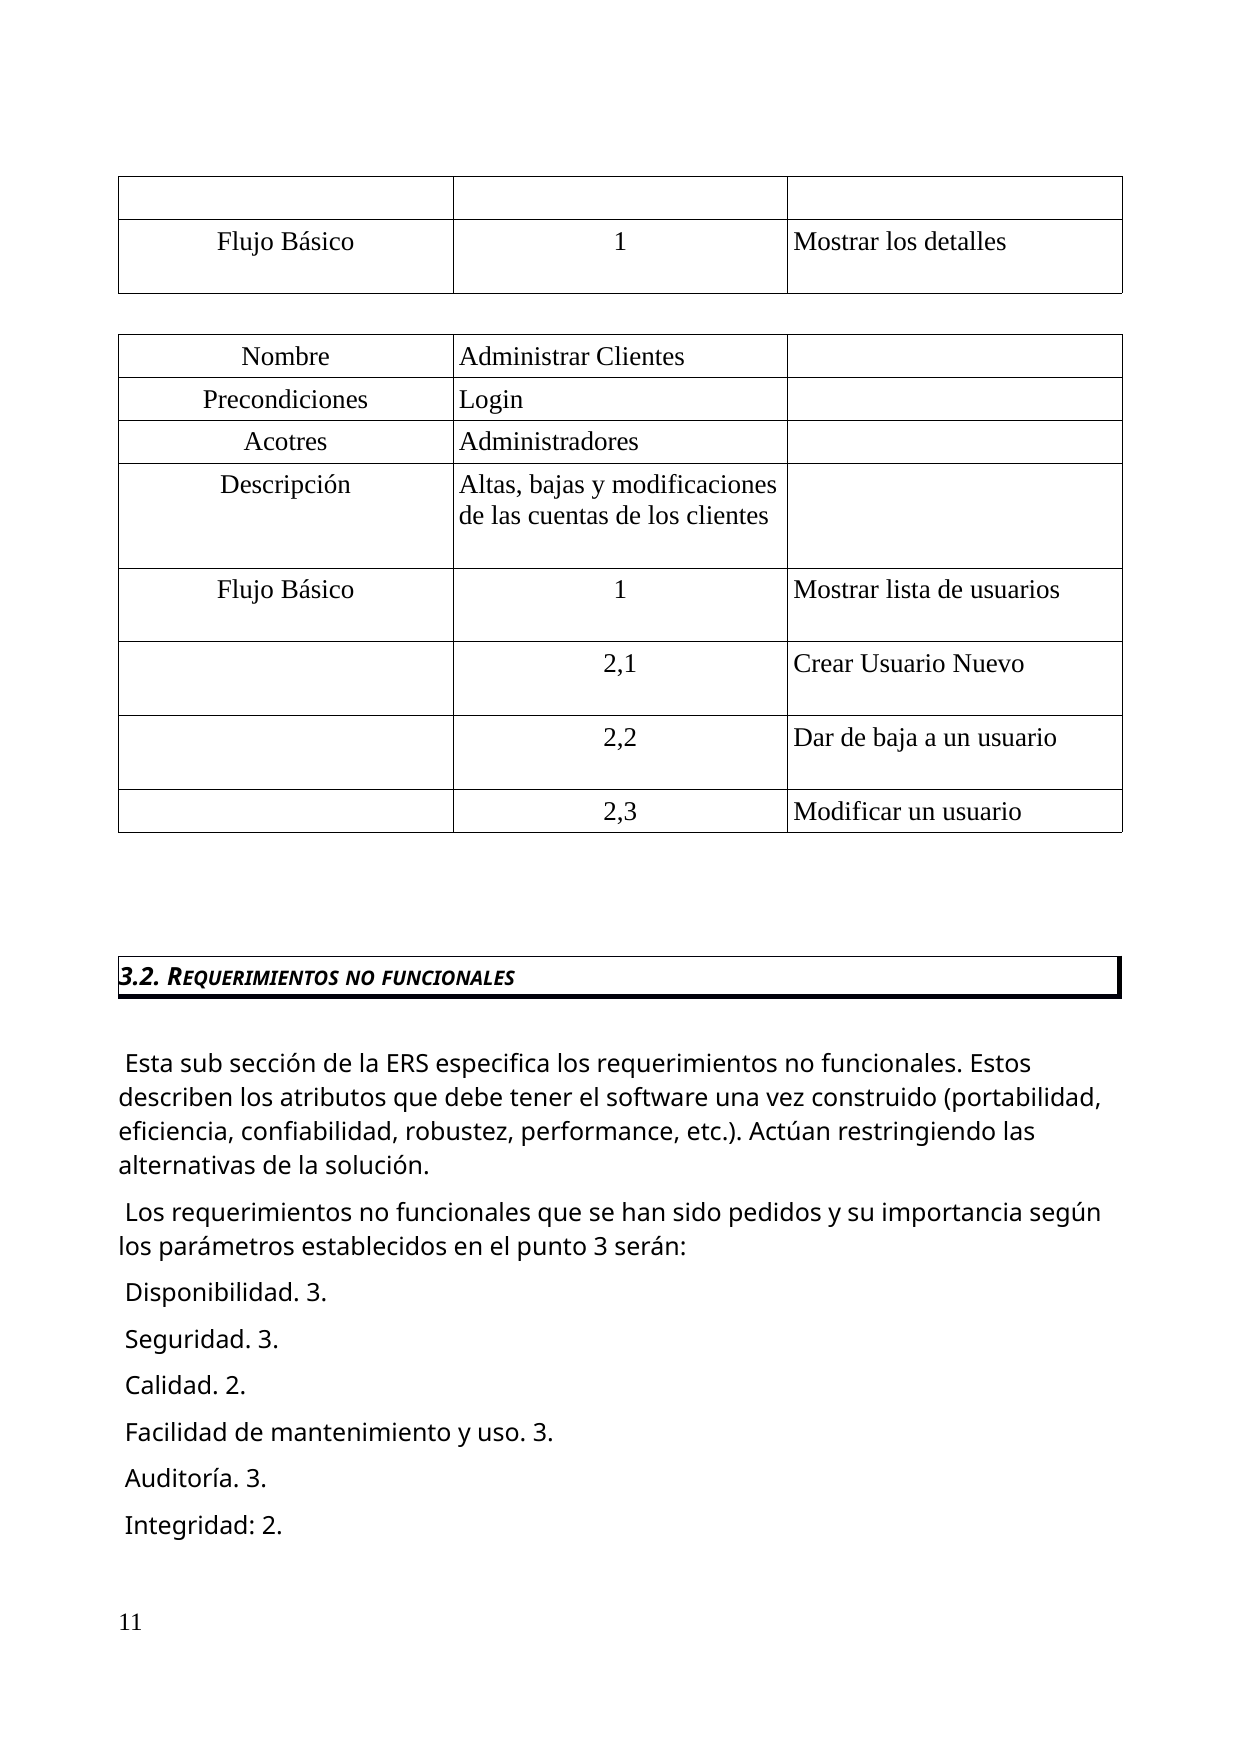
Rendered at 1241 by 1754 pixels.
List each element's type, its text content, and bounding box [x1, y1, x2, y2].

table_cell Flujo Básico [119, 569, 453, 641]
text Esta sub sección de la ERS especifica los requerimientos no funcionales. Estos describen los atributos que debe tener el software una vez construido (portabilidad, eficiencia, confiabilidad, robustez, performance, etc.). Actúan restringiendo las alternativas de la solución. [118, 1046, 1122, 1182]
table_cell [788, 421, 1122, 462]
table_header Ad­ministrar Clientes [454, 335, 787, 377]
table_cell [788, 378, 1122, 420]
subtitle 3.2. Requerimientos no funcionales [119, 957, 1117, 994]
table_cell [119, 716, 453, 789]
text Los requerimientos no funcionales que se han sido pedidos y su importancia según los parámetros establecidos en el punto 3 serán: [118, 1194, 1122, 1262]
table_cell Dar de baja a un usuario [788, 716, 1122, 789]
table_cell [119, 790, 453, 832]
table_cell 2,1 [454, 642, 787, 715]
table_cell [788, 464, 1122, 567]
text Integridad: 2. [118, 1508, 1122, 1542]
table_cell Modificar un usuario [788, 790, 1122, 832]
table_cell Flujo Básico [119, 220, 453, 293]
table_cell Mostrar los detalles [788, 220, 1122, 293]
table_cell Mostrar lista de usuarios [788, 569, 1122, 641]
text Disponibilidad. 3. [118, 1275, 1122, 1309]
table_cell [119, 177, 453, 219]
table_cell 2,2 [454, 716, 787, 789]
text Auditoría. 3. [118, 1461, 1122, 1495]
table_cell 2,3 [454, 790, 787, 832]
table_cell Altas, bajas y modificaciones de las cuentas de los clientes [454, 464, 787, 567]
table_header [788, 335, 1122, 377]
table_header Nombre [119, 335, 453, 377]
table_cell 1 [454, 569, 787, 641]
table_cell Descripción [119, 464, 453, 567]
table_cell 1 [454, 220, 787, 293]
table_cell Precondiciones [119, 378, 453, 420]
table_cell Login [454, 378, 787, 420]
text Calidad. 2. [118, 1368, 1122, 1402]
table_cell [119, 642, 453, 715]
table_cell Crear Usuario Nuevo [788, 642, 1122, 715]
table_cell Acotres [119, 421, 453, 462]
text Seguridad. 3. [118, 1321, 1122, 1356]
text Facilidad de mantenimiento y uso. 3. [118, 1414, 1122, 1449]
table_cell Administradores [454, 421, 787, 462]
table_cell [454, 177, 787, 219]
table_cell [788, 177, 1122, 219]
